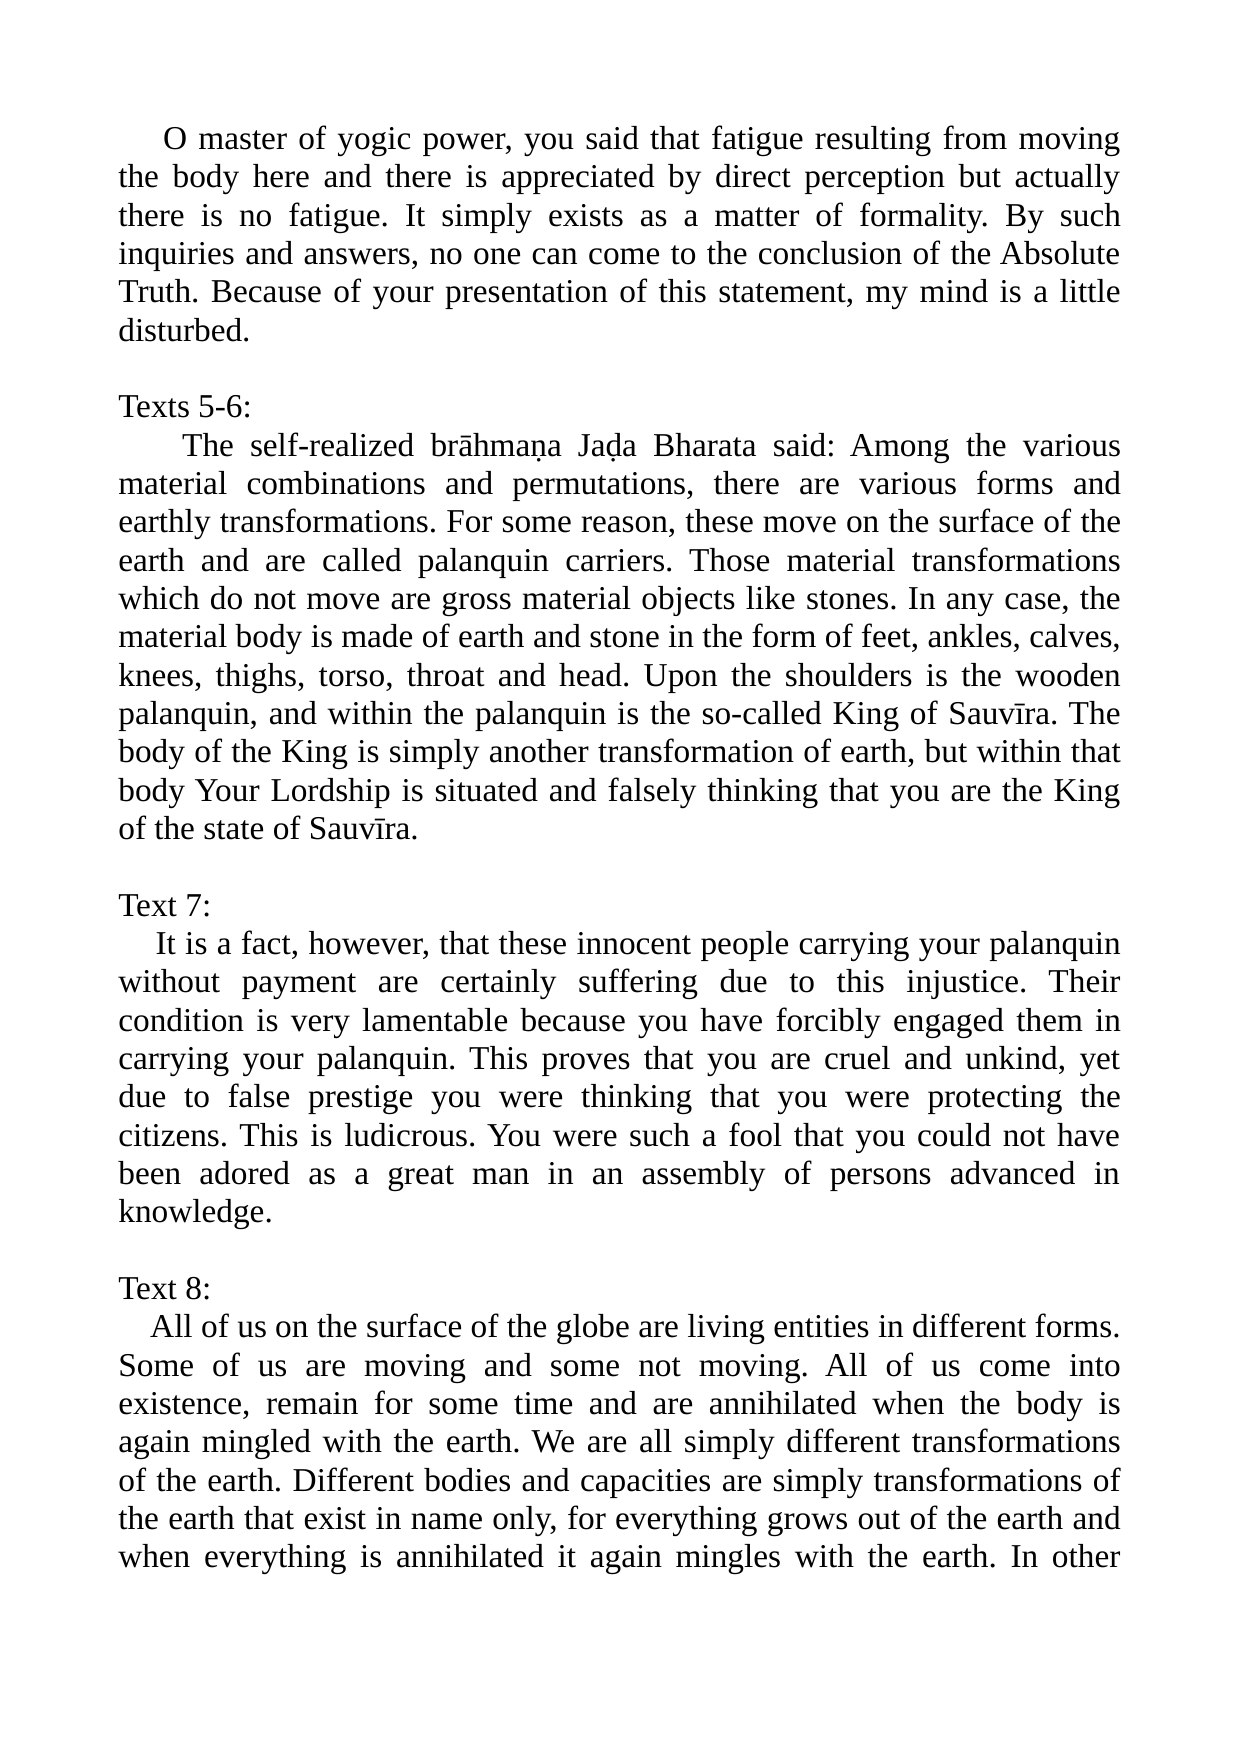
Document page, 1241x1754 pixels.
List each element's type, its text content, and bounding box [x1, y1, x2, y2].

text It is a fact, however, that these innocent people carrying your palanquin without payment are certainly suffering due to this injustice. Their condition is very lamentable because you have forcibly engaged them in carrying your palanquin. This proves that you are cruel and unkind, yet due to false prestige you were thinking that you were protecting the citizens. This is ludicrous. You were such a fool that you could not have been adored as a great man in an assembly of persons advanced in knowledge. [118, 923, 1122, 1230]
text Text 8: [118, 1268, 1122, 1306]
text The self-realized brāhmaṇa Jaḍa Bharata said: Among the various material combinations and permutations, there are various forms and earthly transformations. For some reason, these move on the surface of the earth and are called palanquin carriers. Those material transformations which do not move are gross material objects like stones. In any case, the material body is made of earth and stone in the form of feet, ankles, calves, knees, thighs, torso, throat and head. Upon the shoulders is the wooden palanquin, and within the palanquin is the so-called King of Sauvīra. The body of the King is simply another transformation of earth, but within that body Your Lordship is situated and falsely thinking that you are the King of the state of Sauvīra. [118, 425, 1122, 846]
text Text 7: [118, 885, 1122, 923]
text All of us on the surface of the globe are living entities in different forms. Some of us are moving and some not moving. All of us come into existence, remain for some time and are annihilated when the body is again mingled with the earth. We are all simply different transformations of the earth. Different bodies and capacities are simply transformations of the earth that exist in name only, for everything grows out of the earth and when everything is annihilated it again mingles with the earth. In other [118, 1306, 1122, 1575]
text O master of yogic power, you said that fatigue resulting from moving the body here and there is appreciated by direct perception but actually there is no fatigue. It simply exists as a matter of formality. By such inquiries and answers, no one can come to the conclusion of the Absolute Truth. Because of your presentation of this statement, my mind is a little disturbed. [118, 118, 1122, 348]
text Texts 5-6: [118, 386, 1122, 425]
